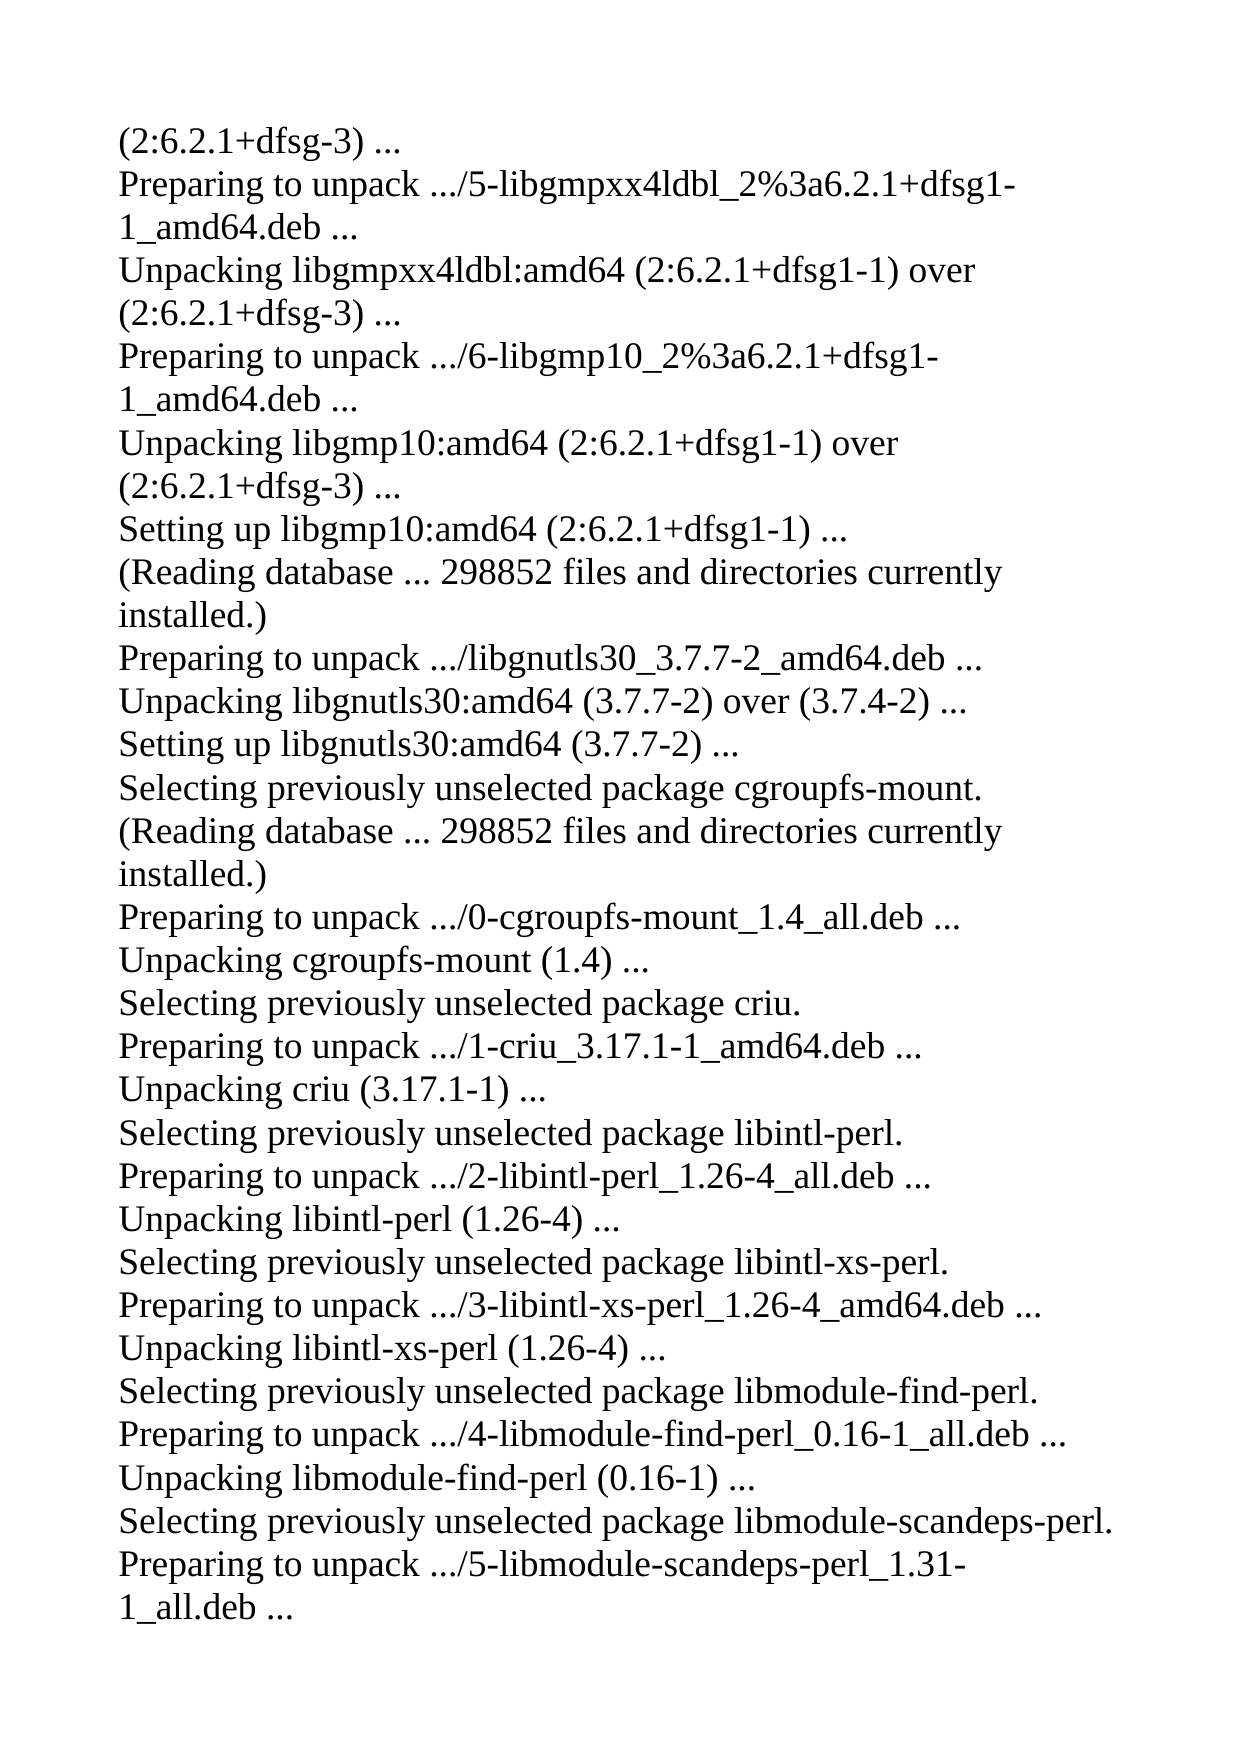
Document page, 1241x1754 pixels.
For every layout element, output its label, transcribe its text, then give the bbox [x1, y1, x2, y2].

text Preparing to unpack .../4-libmodule-find-perl_0.16-1_all.deb ... [118, 1412, 1122, 1455]
text Setting up libgmp10:amd64 (2:6.2.1+dfsg1-1) ... [118, 506, 1122, 549]
text Unpacking libgmp10:amd64 (2:6.2.1+dfsg1-1) over (2:6.2.1+dfsg-3) ... [118, 420, 1122, 506]
text Unpacking cgroupfs-mount (1.4) ... [118, 937, 1122, 981]
text (Reading database ... 298852 files and directories currently installed.) [118, 549, 1122, 636]
text Selecting previously unselected package libintl-perl. [118, 1110, 1122, 1153]
text Selecting previously unselected package criu. [118, 981, 1122, 1024]
text Unpacking libgmpxx4ldbl:amd64 (2:6.2.1+dfsg1-1) over (2:6.2.1+dfsg-3) ... [118, 247, 1122, 334]
text Preparing to unpack .../5-libmodule-scandeps-perl_1.31-1_all.deb ... [118, 1541, 1122, 1627]
text Unpacking libintl-perl (1.26-4) ... [118, 1196, 1122, 1239]
text Preparing to unpack .../libgnutls30_3.7.7-2_amd64.deb ... [118, 636, 1122, 679]
text (Reading database ... 298852 files and directories currently installed.) [118, 808, 1122, 894]
text Preparing to unpack .../1-criu_3.17.1-1_amd64.deb ... [118, 1024, 1122, 1067]
text Setting up libgnutls30:amd64 (3.7.7-2) ... [118, 722, 1122, 765]
text Selecting previously unselected package libmodule-scandeps-perl. [118, 1498, 1122, 1541]
text Unpacking libintl-xs-perl (1.26-4) ... [118, 1326, 1122, 1369]
text Preparing to unpack .../5-libgmpxx4ldbl_2%3a6.2.1+dfsg1-1_amd64.deb ... [118, 161, 1122, 247]
text Unpacking criu (3.17.1-1) ... [118, 1067, 1122, 1110]
text Preparing to unpack .../6-libgmp10_2%3a6.2.1+dfsg1-1_amd64.deb ... [118, 334, 1122, 420]
text Unpacking libmodule-find-perl (0.16-1) ... [118, 1455, 1122, 1498]
text Preparing to unpack .../2-libintl-perl_1.26-4_all.deb ... [118, 1153, 1122, 1196]
text Preparing to unpack .../0-cgroupfs-mount_1.4_all.deb ... [118, 894, 1122, 937]
text Selecting previously unselected package libmodule-find-perl. [118, 1369, 1122, 1412]
text Selecting previously unselected package cgroupfs-mount. [118, 765, 1122, 808]
text (2:6.2.1+dfsg-3) ... [118, 118, 1122, 161]
text Unpacking libgnutls30:amd64 (3.7.7-2) over (3.7.4-2) ... [118, 679, 1122, 722]
text Preparing to unpack .../3-libintl-xs-perl_1.26-4_amd64.deb ... [118, 1282, 1122, 1326]
text Selecting previously unselected package libintl-xs-perl. [118, 1239, 1122, 1282]
